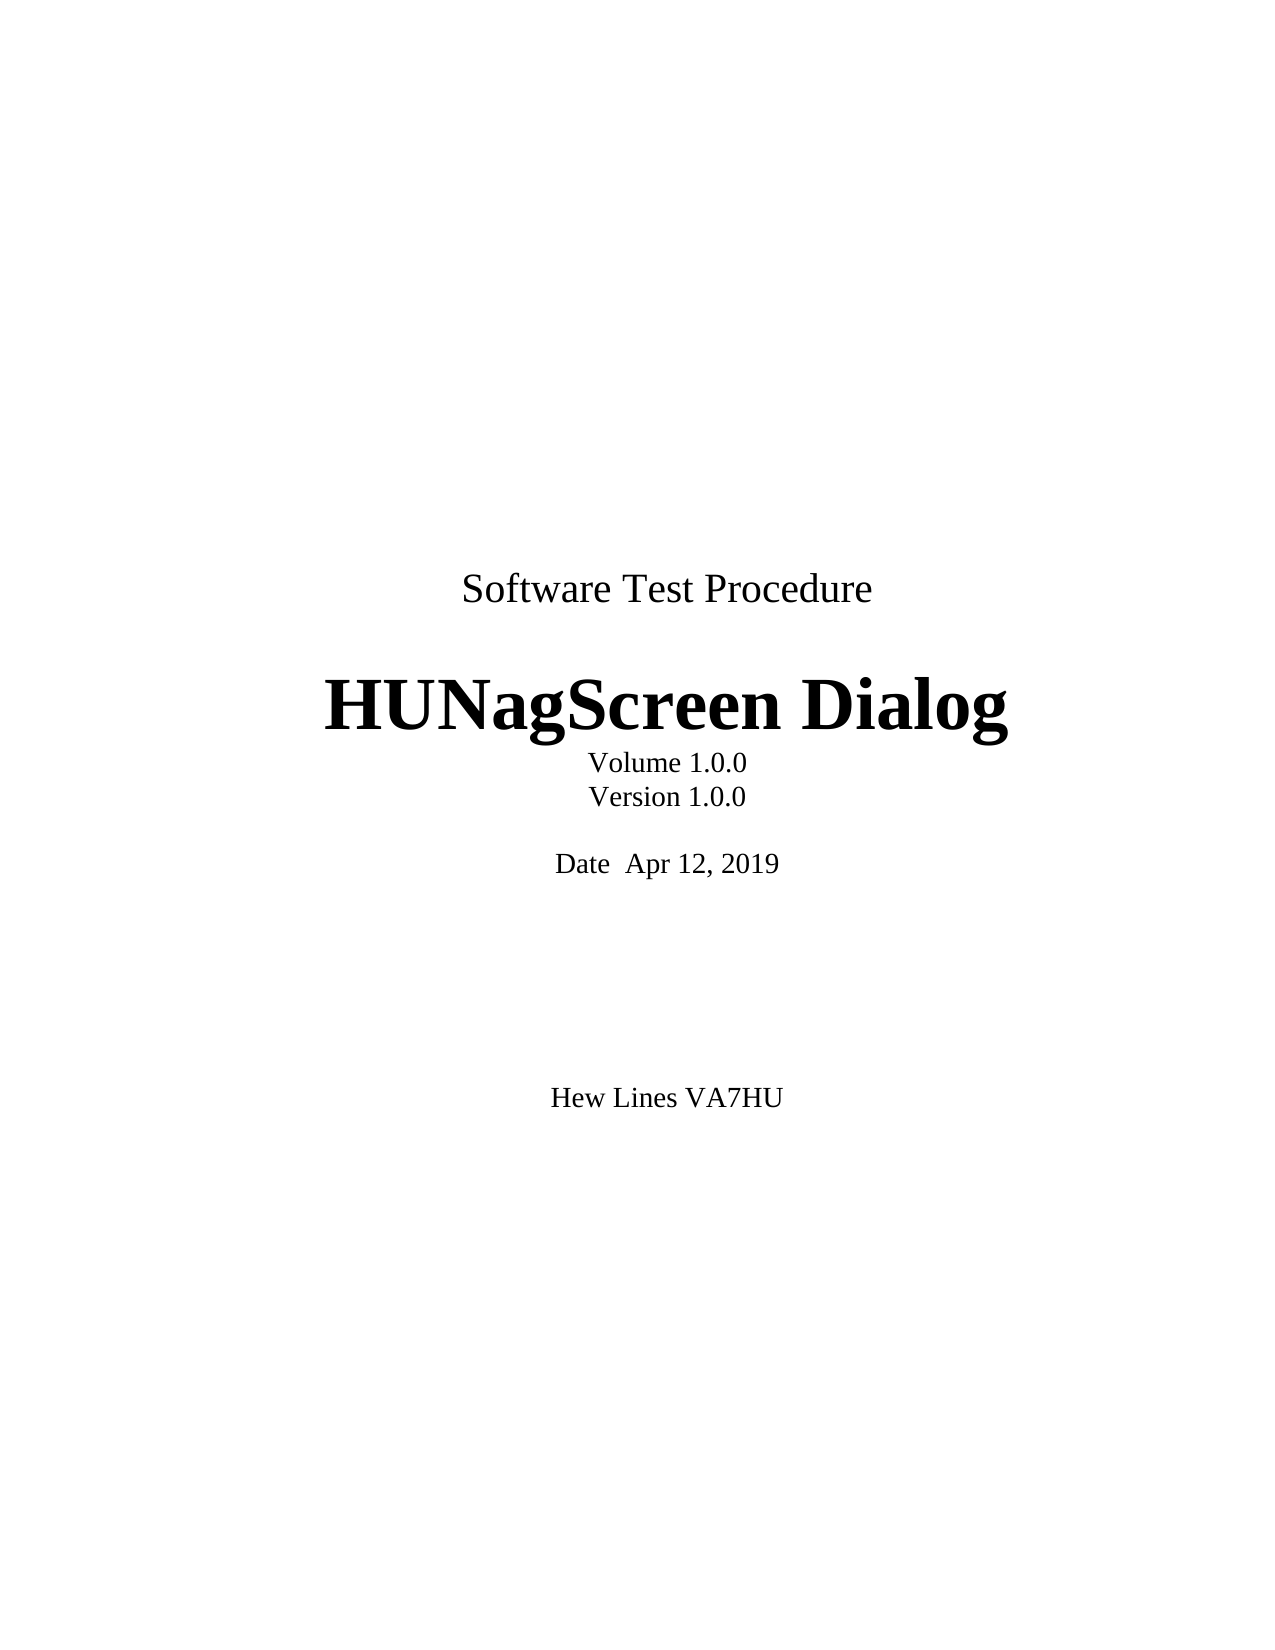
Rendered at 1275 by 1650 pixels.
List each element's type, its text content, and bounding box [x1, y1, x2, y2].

text Date Apr 12, 2019 [177, 846, 1157, 879]
text Volume 1.0.0 [177, 745, 1157, 779]
text Version 1.0.0 [177, 779, 1157, 812]
text Software Test Procedure [177, 563, 1157, 611]
text HUNagScreen Dialog [177, 659, 1157, 745]
text Hew Lines VA7HU [177, 1081, 1157, 1114]
